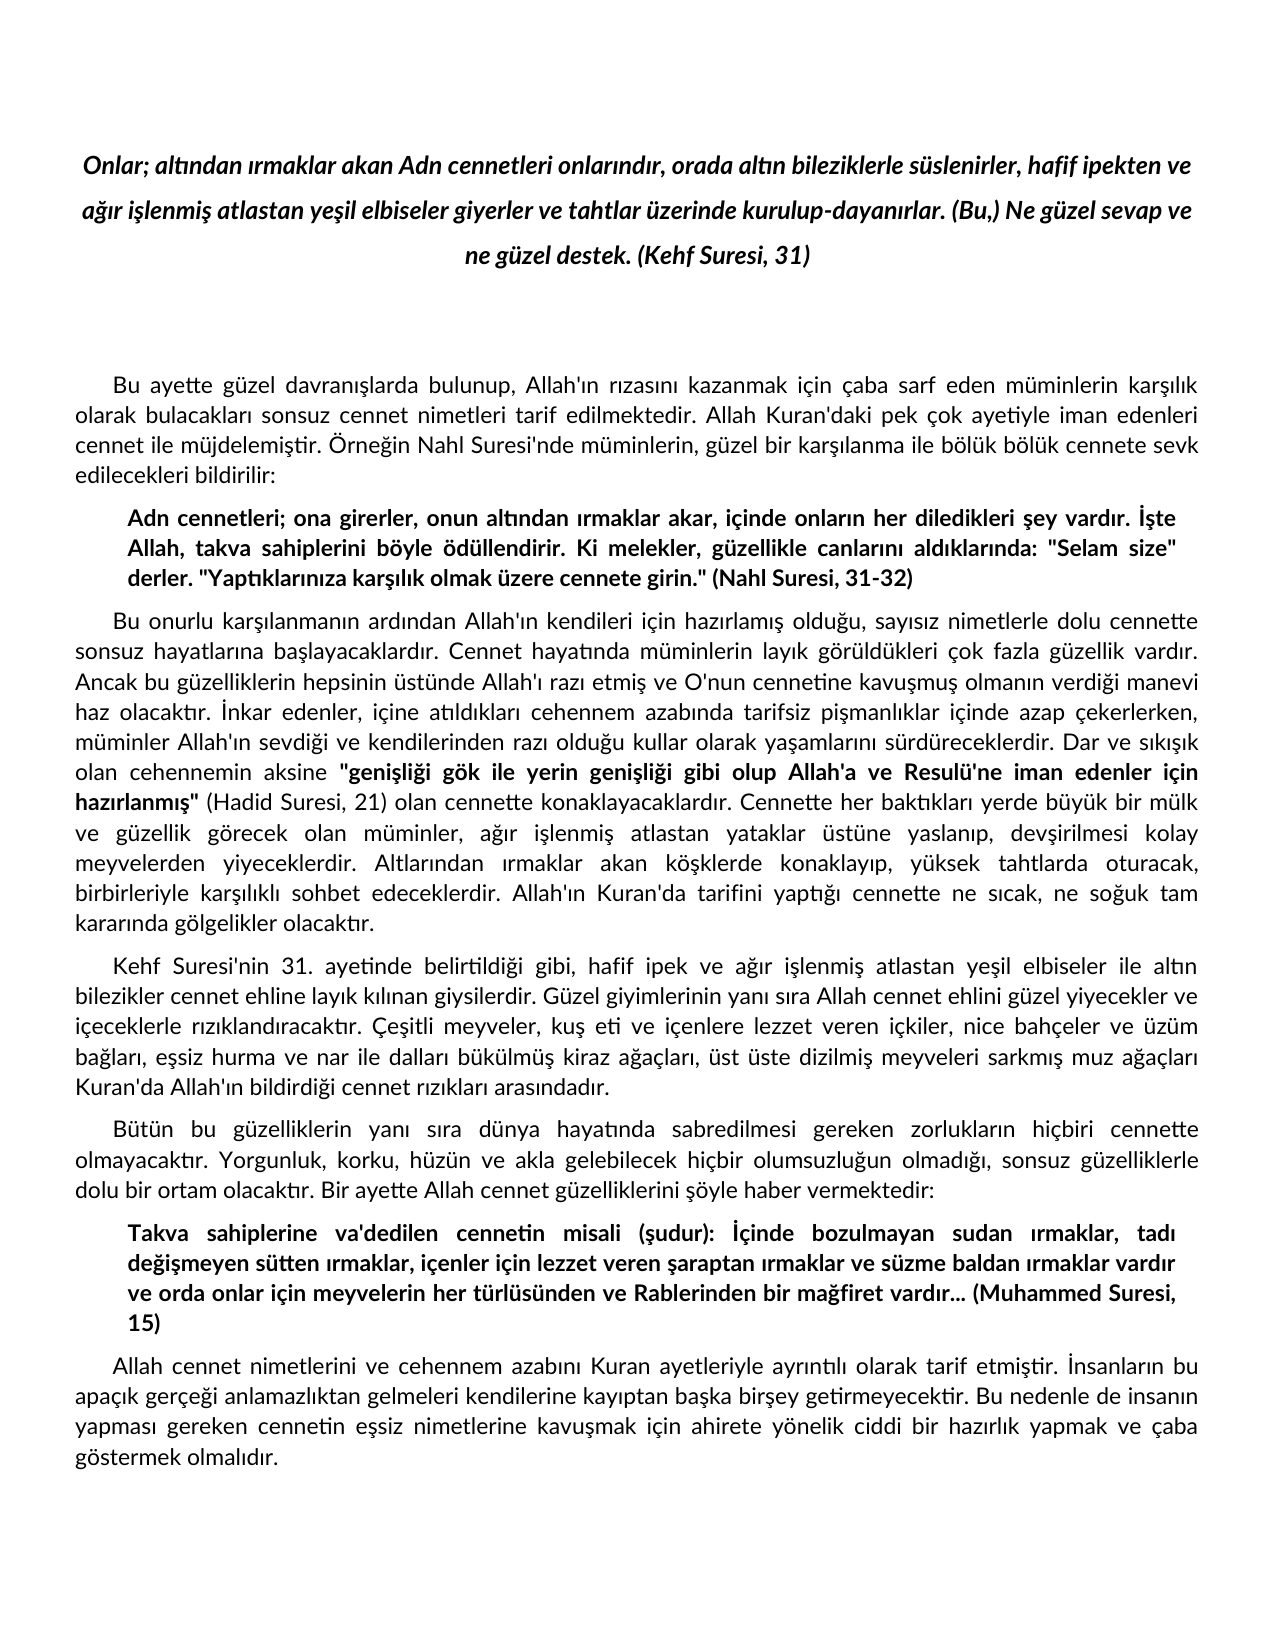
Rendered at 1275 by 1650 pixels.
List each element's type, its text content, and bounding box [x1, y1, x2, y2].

text Adn cennetleri; ona girerler, onun altından ırmaklar akar, içinde onların her diledikleri şey vardır. İşte Allah, takva sahiplerini böyle ödüllendirir. Ki melekler, güzellikle canlarını aldıklarında: "Selam size" derler. "Yaptıklarınıza karşılık olmak üzere cennete girin." (Nahl Suresi, 31-32) [127, 504, 1177, 592]
text Allah cennet nimetlerini ve cehennem azabını Kuran ayetleriyle ayrıntılı olarak tarif etmiştir. İnsanların bu apaçık gerçeği anlamazlıktan gelmeleri kendilerine kayıptan başka birşey getirmeyecektir. Bu nedenle de insanın yapması gereken cennetin eşsiz nimetlerine kavuşmak için ahirete yönelik ciddi bir hazırlık yapmak ve çaba göstermek olmalıdır. [75, 1352, 1200, 1470]
text Bu onurlu karşılanmanın ardından Allah'ın kendileri için hazırlamış olduğu, sayısız nimetlerle dolu cennette sonsuz hayatlarına başlayacaklardır. Cennet hayatında müminlerin layık görüldükleri çok fazla güzellik vardır. Ancak bu güzelliklerin hepsinin üstünde Allah'ı razı etmiş ve O'nun cennetine kavuşmuş olmanın verdiği manevi haz olacaktır. İnkar edenler, içine atıldıkları cehennem azabında tarifsiz pişmanlıklar içinde azap çekerlerken, müminler Allah'ın sevdiği ve kendilerinden razı olduğu kullar olarak yaşamlarını sürdüreceklerdir. Dar ve sıkışık olan cehennemin aksine "genişliği gök ile yerin genişliği gibi olup Allah'a ve Resulü'ne iman edenler için hazırlanmış" (Hadid Suresi, 21) olan cennette konaklayacaklardır. Cennette her baktıkları yerde büyük bir mülk ve güzellik görecek olan müminler, ağır işlenmiş atlastan yataklar üstüne yaslanıp, devşirilmesi kolay meyvelerden yiyeceklerdir. Altlarından ırmaklar akan köşklerde konaklayıp, yüksek tahtlarda oturacak, birbirleriyle karşılıklı sohbet edeceklerdir. Allah'ın Kuran'da tarifini yaptığı cennette ne sıcak, ne soğuk tam kararında gölgelikler olacaktır. [75, 607, 1200, 936]
text Bütün bu güzelliklerin yanı sıra dünya hayatında sabredilmesi gereken zorlukların hiçbiri cennette olmayacaktır. Yorgunluk, korku, hüzün ve akla gelebilecek hiçbir olumsuzluğun olmadığı, sonsuz güzelliklerle dolu bir ortam olacaktır. Bir ayette Allah cennet güzelliklerini şöyle haber vermektedir: [75, 1115, 1200, 1203]
text Onlar; altından ırmaklar akan Adn cennetleri onlarındır, orada altın bileziklerle süslenirler, hafif ipekten ve ağır işlenmiş atlastan yeşil elbiseler giyerler ve tahtlar üzerinde kurulup-dayanırlar. (Bu,) Ne güzel sevap ve ne güzel destek. (Kehf Suresi, 31) [75, 150, 1200, 270]
text Bu ayette güzel davranışlarda bulunup, Allah'ın rızasını kazanmak için çaba sarf eden müminlerin karşılık olarak bulacakları sonsuz cennet nimetleri tarif edilmektedir. Allah Kuran'daki pek çok ayetiyle iman edenleri cennet ile müjdelemiştir. Örneğin Nahl Suresi'nde müminlerin, güzel bir karşılanma ile bölük bölük cennete sevk edilecekleri bildirilir: [75, 370, 1200, 488]
text Kehf Suresi'nin 31. ayetinde belirtildiği gibi, hafif ipek ve ağır işlenmiş atlastan yeşil elbiseler ile altın bilezikler cennet ehline layık kılınan giysilerdir. Güzel giyimlerinin yanı sıra Allah cennet ehlini güzel yiyecekler ve içeceklerle rızıklandıracaktır. Çeşitli meyveler, kuş eti ve içenlere lezzet veren içkiler, nice bahçeler ve üzüm bağları, eşsiz hurma ve nar ile dalları bükülmüş kiraz ağaçları, üst üste dizilmiş meyveleri sarkmış muz ağaçları Kuran'da Allah'ın bildirdiği cennet rızıkları arasındadır. [75, 952, 1200, 1100]
text Takva sahiplerine va'dedilen cennetin misali (şudur): İçinde bozulmayan sudan ırmaklar, tadı değişmeyen sütten ırmaklar, içenler için lezzet veren şaraptan ırmaklar ve süzme baldan ırmaklar vardır ve orda onlar için meyvelerin her türlüsünden ve Rablerinden bir mağfiret vardır... (Muhammed Suresi, 15) [127, 1218, 1177, 1336]
